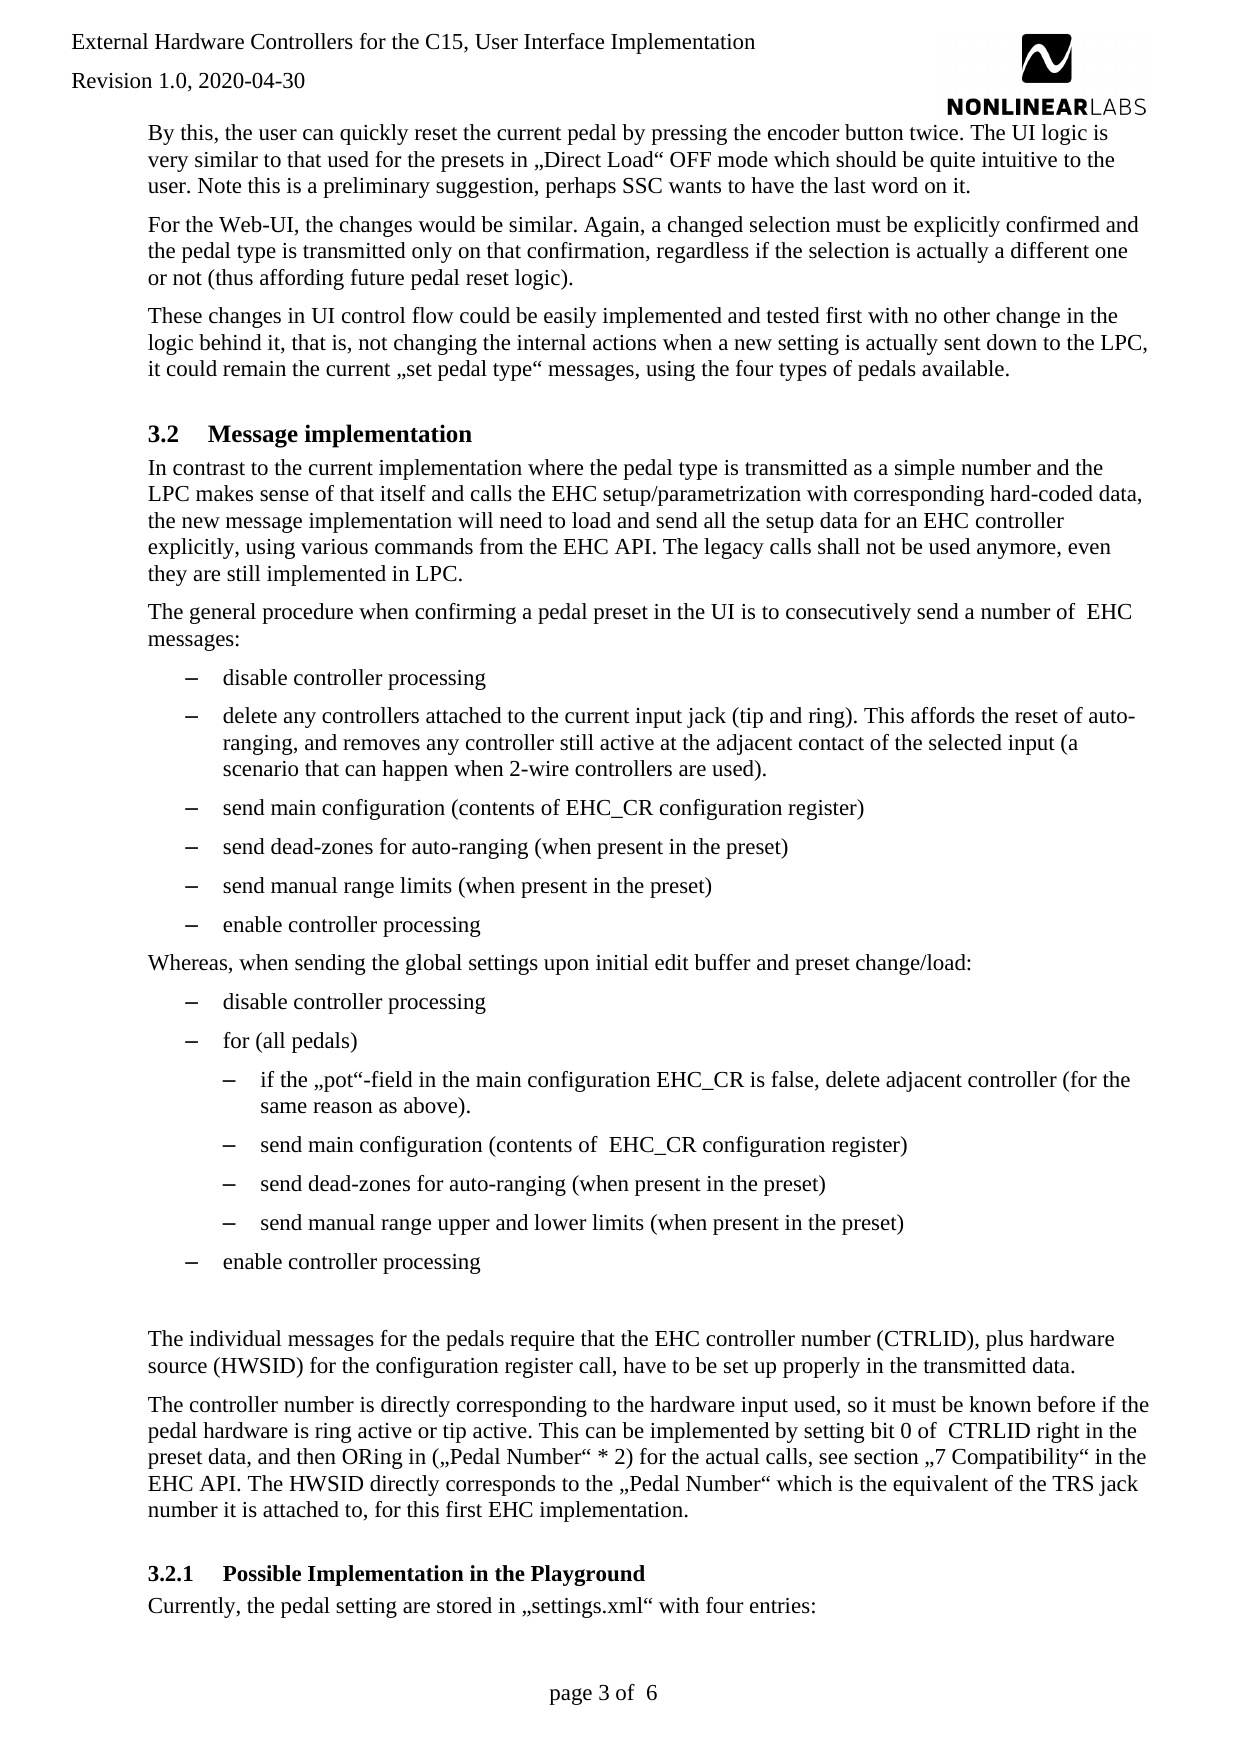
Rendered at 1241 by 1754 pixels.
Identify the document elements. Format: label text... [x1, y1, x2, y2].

list send main configuration (contents of EHC_CR configuration register) [223, 1131, 1152, 1158]
list delete any controllers attached to the current input jack (tip and ring). This affords the reset of auto-ranging, and removes any controller still active at the adjacent contact of the selected input (a scenario that can happen when 2-wire controllers are used). [185, 702, 1152, 782]
text These changes in UI control flow could be easily implemented and tested first with no other change in the logic behind it, that is, not changing the internal actions when a new setting is actually sent down to the LPC, it could remain the current „set pedal type“ messages, using the four types of pedals available. [148, 303, 1152, 382]
text For the Web-UI, the changes would be similar. Again, a changed selection must be explicitly confirmed and the pedal type is transmitted only on that confirmation, regardless if the selection is actually a different one or not (thus affording future pedal reset logic). [148, 211, 1152, 290]
text By this, the user can quickly reset the current pedal by pressing the encoder button twice. The UI logic is very similar to that used for the presets in „Direct Load“ OFF mode which should be quite intuitive to the user. Note this is a preliminary suggestion, perhaps SSC wants to have the last word on it. [148, 119, 1152, 198]
text The general procedure when confirming a pedal preset in the UI is to consecutively send a number of EHC messages: [148, 598, 1152, 651]
list send dead-zones for auto-ranging (when present in the preset) [185, 833, 1152, 859]
list disable controller processing [185, 664, 1152, 690]
list send manual range limits (when present in the preset) [185, 872, 1152, 898]
picture [940, 31, 1150, 118]
subtitle Possible Implementation in the Playground [148, 1560, 1152, 1586]
list if the „pot“-field in the main configuration EHC_CR is false, delete adjacent controller (for the same reason as above). [223, 1066, 1152, 1119]
text The controller number is directly corresponding to the hardware input used, so it must be known before if the pedal hardware is ring active or tip active. This can be implemented by setting bit 0 of CTRLID right in the preset data, and then ORing in („Pedal Number“ * 2) for the actual calls, see section „7 Compatibility“ in the EHC API. The HWSID directly corresponds to the „Pedal Number“ which is the equivalent of the TRS jack number it is attached to, for this first EHC implementation. [148, 1391, 1152, 1522]
subtitle Message implementation [148, 419, 1152, 448]
list send main configuration (contents of EHC_CR configuration register) [185, 794, 1152, 820]
text Currently, the pedal setting are stored in „settings.xml“ with four entries: [148, 1593, 1152, 1619]
text Whereas, when sending the global settings upon initial edit buffer and preset change/load: [148, 949, 1152, 976]
list enable controller processing [185, 1248, 1152, 1274]
list for (all pedals) [185, 1027, 1152, 1053]
list send manual range upper and lower limits (when present in the preset) [223, 1209, 1152, 1235]
list enable controller processing [185, 911, 1152, 937]
text In contrast to the current implementation where the pedal type is transmitted as a simple number and the LPC makes sense of that itself and calls the EHC setup/parametrization with corresponding hard-coded data, the new message implementation will need to load and send all the setup data for an EHC controller explicitly, using various commands from the EHC API. The legacy calls shall not be used anymore, even they are still implemented in LPC. [148, 454, 1152, 586]
list disable controller processing [185, 988, 1152, 1015]
list send dead-zones for auto-ranging (when present in the preset) [223, 1170, 1152, 1196]
text The individual messages for the pedals require that the EHC controller number (CTRLID), plus hardware source (HWSID) for the configuration register call, have to be set up properly in the transmitted data. [148, 1326, 1152, 1378]
